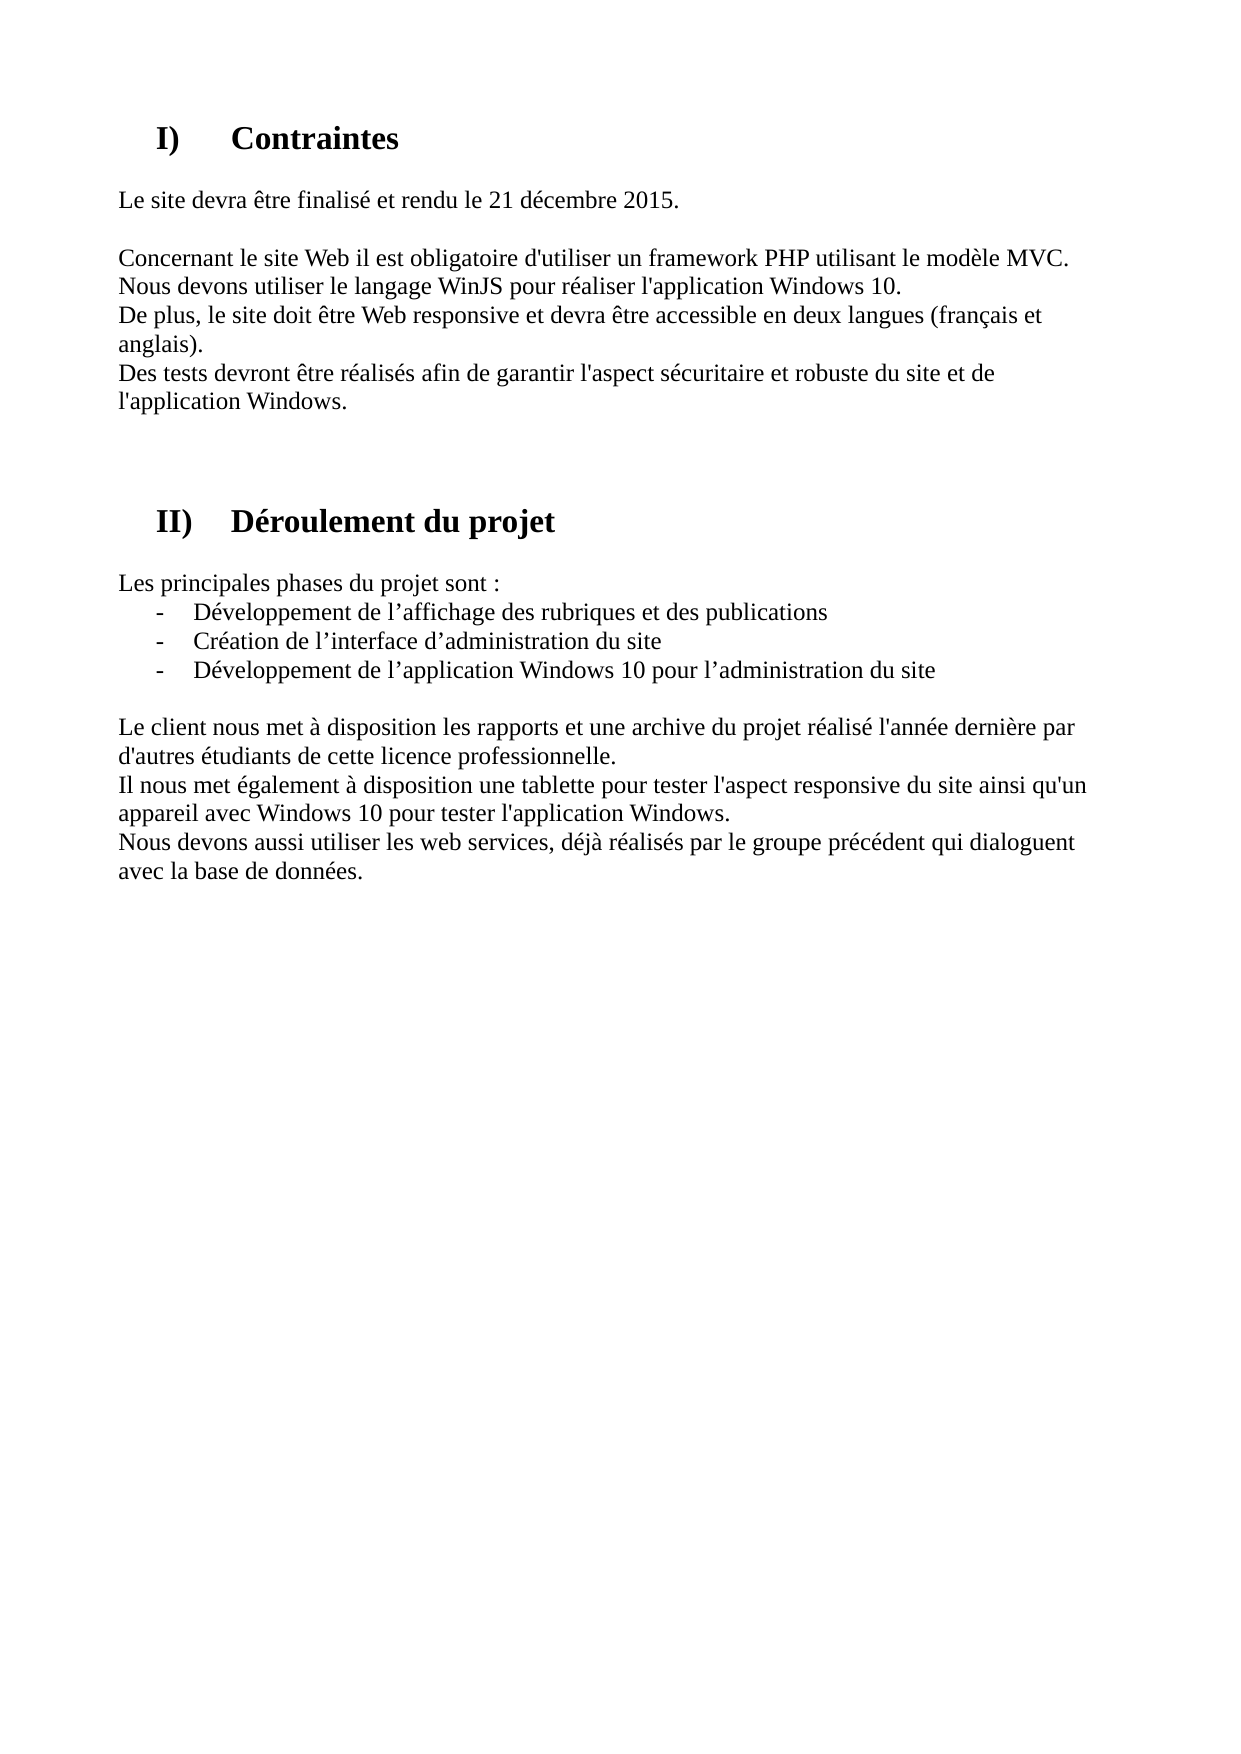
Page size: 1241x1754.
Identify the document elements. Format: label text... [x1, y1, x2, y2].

text Nous devons aussi utiliser les web services, déjà réalisés par le groupe précédent qui dialoguent avec la base de données. [118, 827, 1122, 885]
list Contraintes [156, 118, 1122, 156]
text Le site devra être finalisé et rendu le 21 décembre 2015. [118, 185, 1122, 214]
list Déroulement du projet [156, 501, 1122, 540]
text Il nous met également à disposition une tablette pour tester l'aspect responsive du site ainsi qu'un appareil avec Windows 10 pour tester l'application Windows. [118, 770, 1122, 827]
list Création de l’interface d’administration du site [156, 626, 1122, 655]
list Développement de l’application Windows 10 pour l’administration du site [156, 655, 1122, 683]
text Le client nous met à disposition les rapports et une archive du projet réalisé l'année dernière par d'autres étudiants de cette licence professionnelle. [118, 712, 1122, 770]
text Des tests devront être réalisés afin de garantir l'aspect sécuritaire et robuste du site et de l'application Windows. [118, 358, 1122, 415]
list Développement de l’affichage des rubriques et des publications [156, 597, 1122, 626]
text Nous devons utiliser le langage WinJS pour réaliser l'application Windows 10. De plus, le site doit être Web responsive et devra être accessible en deux langues (français et anglais). [118, 271, 1122, 358]
text Concernant le site Web il est obligatoire d'utiliser un framework PHP utilisant le modèle MVC. [118, 243, 1122, 271]
text Les principales phases du projet sont : [118, 568, 1122, 597]
